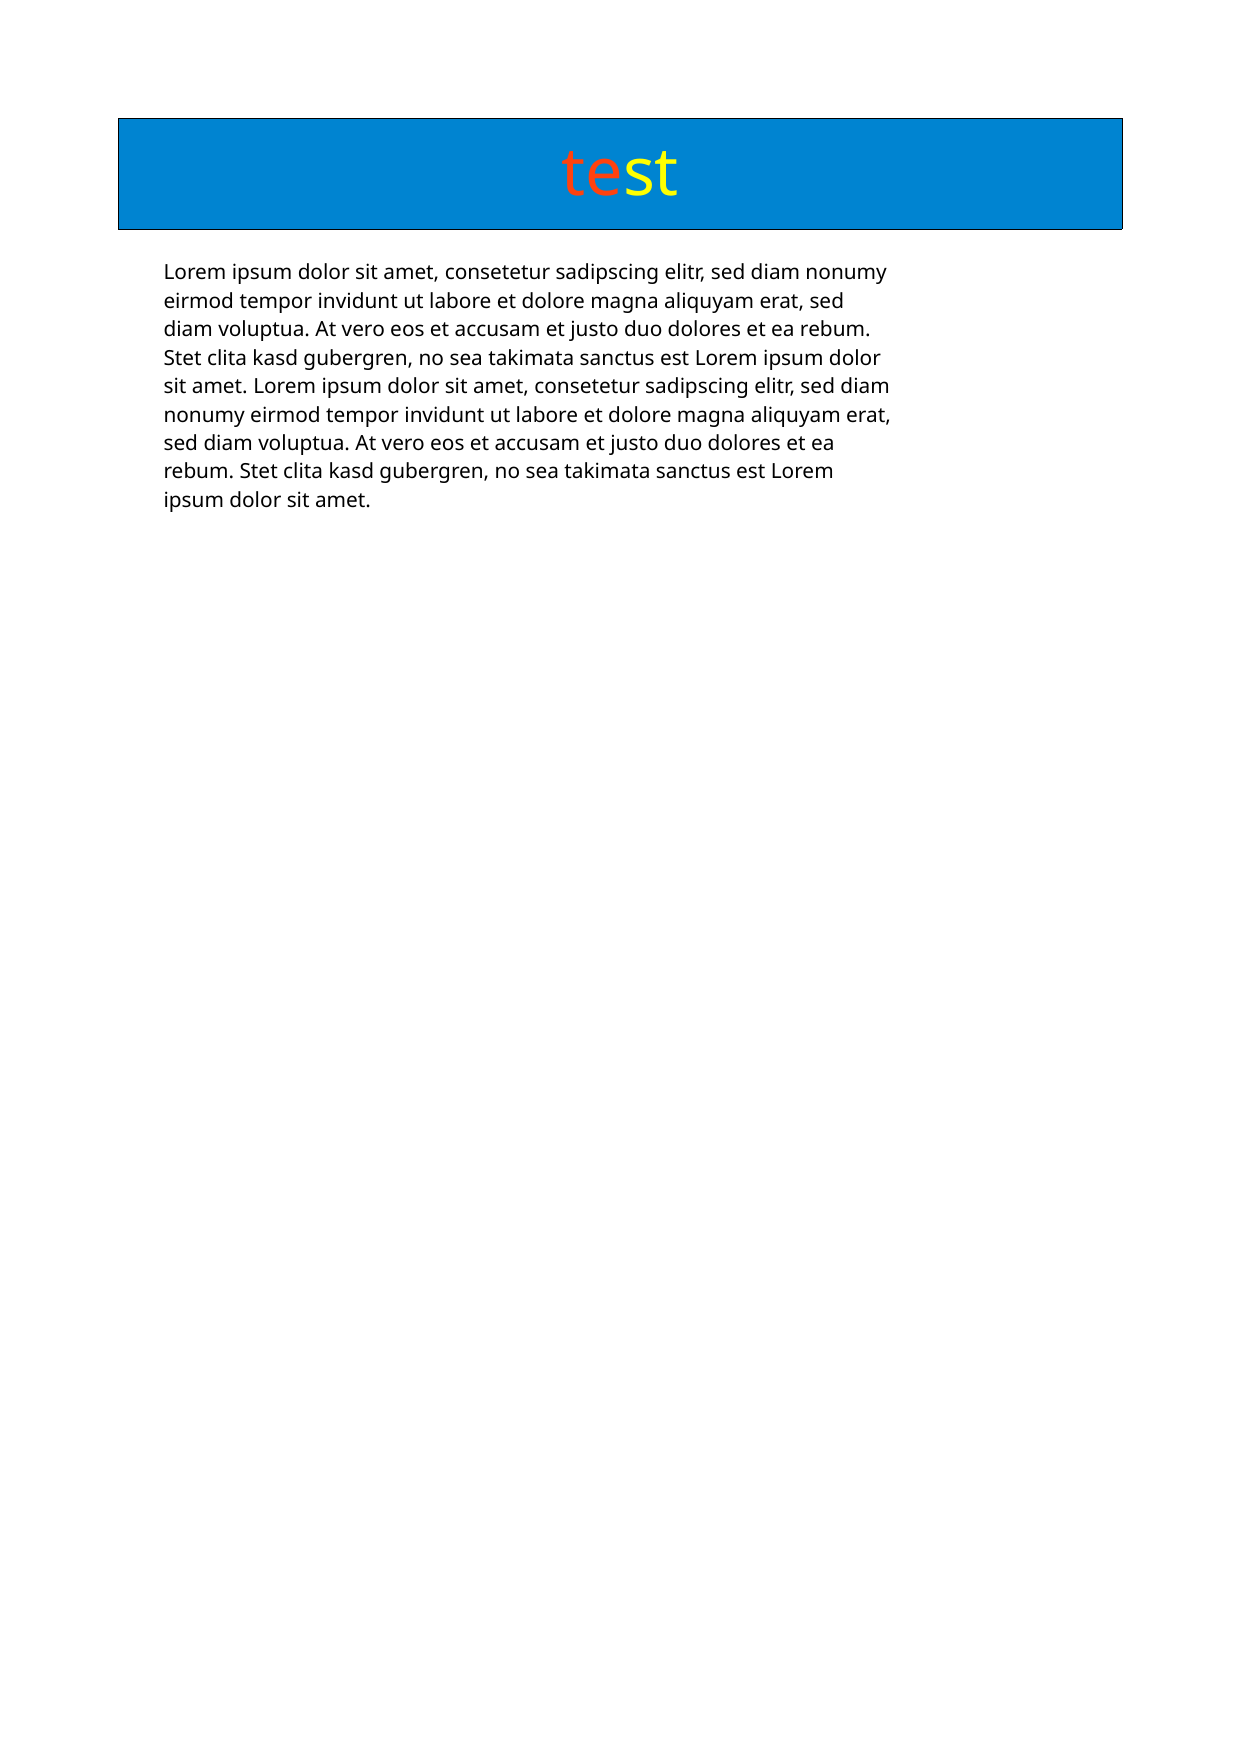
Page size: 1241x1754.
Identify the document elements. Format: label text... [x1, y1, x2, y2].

table_cell [948, 316, 1122, 336]
table_cell [898, 249, 1122, 296]
table_cell [948, 336, 1122, 356]
table_cell [898, 396, 947, 416]
table_cell [898, 296, 947, 316]
table_cell [898, 316, 947, 336]
table_cell [948, 356, 1122, 376]
table_cell [948, 296, 1122, 316]
table_cell [948, 436, 1122, 513]
table_cell [898, 336, 947, 356]
table_cell [898, 356, 947, 376]
table_header [898, 230, 1122, 249]
table_header test [119, 119, 1122, 229]
table_cell [898, 436, 947, 513]
table_cell [898, 376, 947, 396]
table_cell [948, 376, 1122, 396]
table_cell [948, 396, 1122, 416]
table_cell [898, 416, 947, 436]
table_header Lorem ipsum dolor sit amet, consetetur sadipscing elitr, sed diam nonumy eirmod tempor invidunt ut labore et dolore magna aliquyam erat, sed diam voluptua. At vero eos et accusam et justo duo dolores et ea rebum. Stet clita kasd gubergren, no sea takimata sanctus est Lorem ipsum dolor sit amet. Lorem ipsum dolor sit amet, consetetur sadipscing elitr, sed diam nonumy eirmod tempor invidunt ut labore et dolore magna aliquyam erat, sed diam voluptua. At vero eos et accusam et justo duo dolores et ea rebum. Stet clita kasd gubergren, no sea takimata sanctus est Lorem ipsum dolor sit amet. [163, 230, 898, 513]
table_cell [948, 416, 1122, 436]
